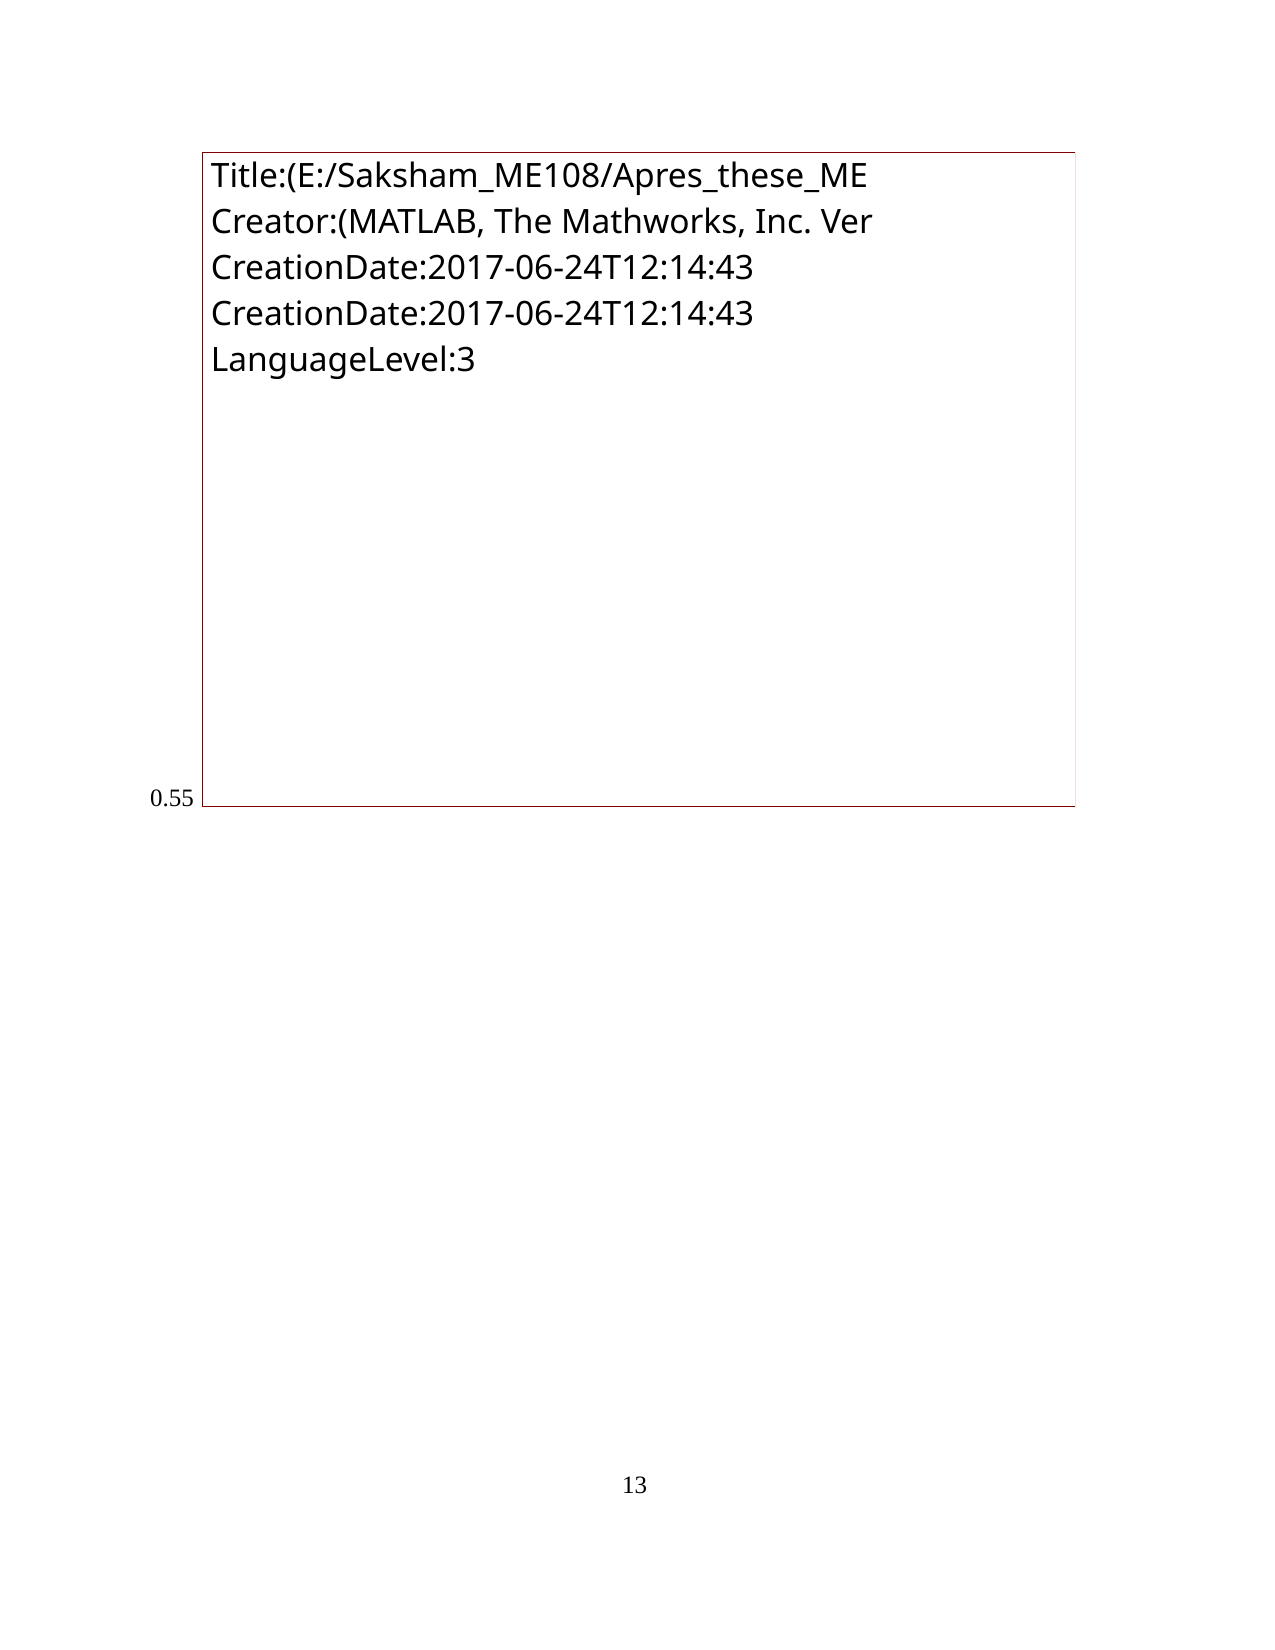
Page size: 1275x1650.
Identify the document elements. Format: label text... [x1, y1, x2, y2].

text 0.55 [150, 150, 1125, 812]
